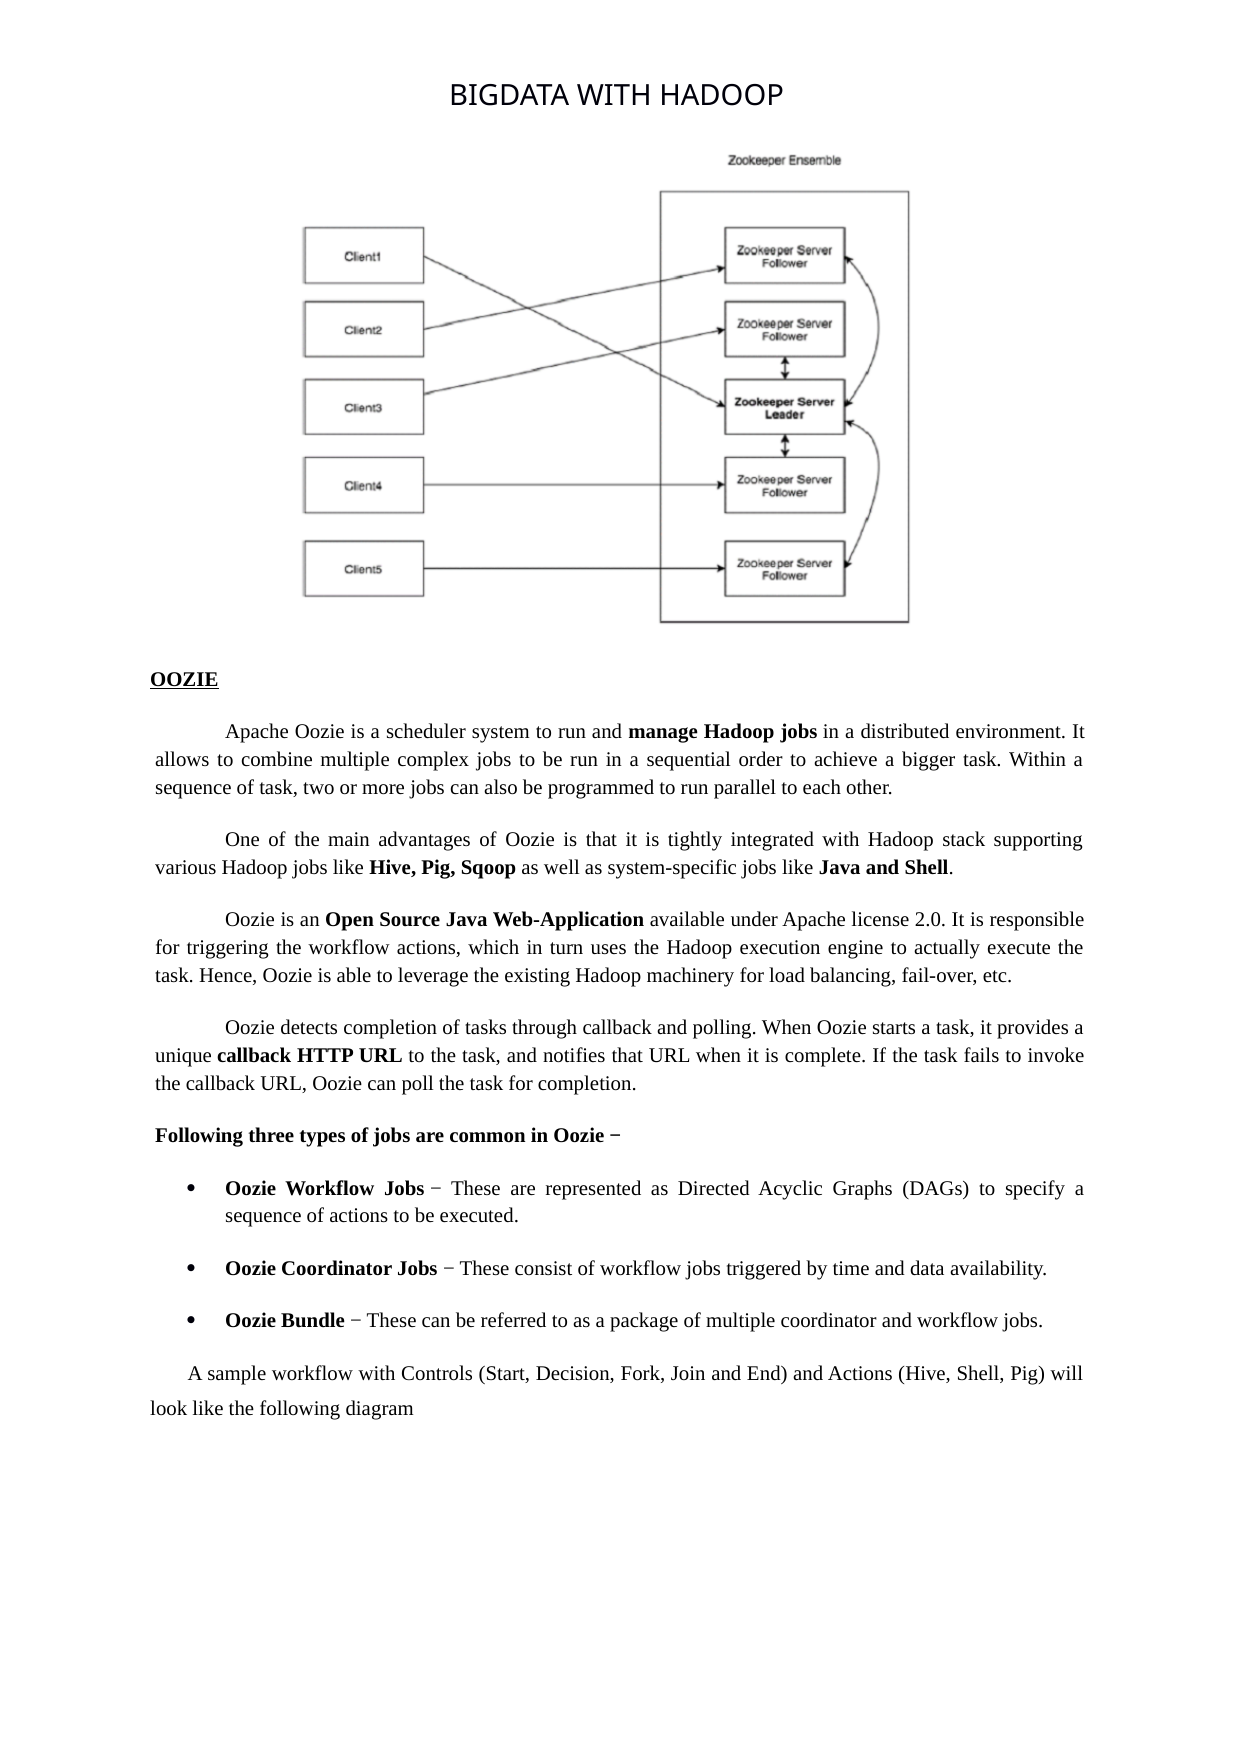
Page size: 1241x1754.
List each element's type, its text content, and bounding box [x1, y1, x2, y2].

text A sample workflow with Controls (Start, Decision, Fork, Join and End) and Actions (Hive, Shell, Pig) will look like the following diagram [150, 1361, 1085, 1422]
picture [290, 150, 924, 639]
list Oozie Bundle − These can be referred to as a package of multiple coordinator and workflow jobs. [187, 1308, 1085, 1332]
text Oozie is an Open Source Java Web-Application available under Apache license 2.0. It is responsible for triggering the workflow actions, which in turn uses the Hadoop execution engine to actually execute the task. Hence, Oozie is able to leverage the existing Hadoop machinery for load balancing, fail-over, etc. [155, 907, 1085, 987]
text Apache Oozie is a scheduler system to run and manage Hadoop jobs in a distributed environment. It allows to combine multiple complex jobs to be run in a sequential order to achieve a bigger task. Within a sequence of task, two or more jobs can also be programmed to run parallel to each other. [155, 719, 1085, 799]
text Following three types of jobs are common in Oozie − [155, 1123, 1085, 1147]
text OOZIE [150, 667, 1085, 691]
text One of the main advantages of Oozie is that it is tightly integrated with Hadoop stack supporting various Hadoop jobs like Hive, Pig, Sqoop as well as system-specific jobs like Java and Shell. [155, 827, 1085, 879]
text Oozie detects completion of tasks through callback and polling. When Oozie starts a task, it provides a unique callback HTTP URL to the task, and notifies that URL when it is complete. If the task fails to invoke the callback URL, Oozie can poll the task for completion. [155, 1015, 1085, 1094]
list Oozie Workflow Jobs − These are represented as Directed Acyclic Graphs (DAGs) to specify a sequence of actions to be executed. [187, 1176, 1085, 1227]
list Oozie Coordinator Jobs − These consist of workflow jobs triggered by time and data availability. [187, 1256, 1085, 1280]
